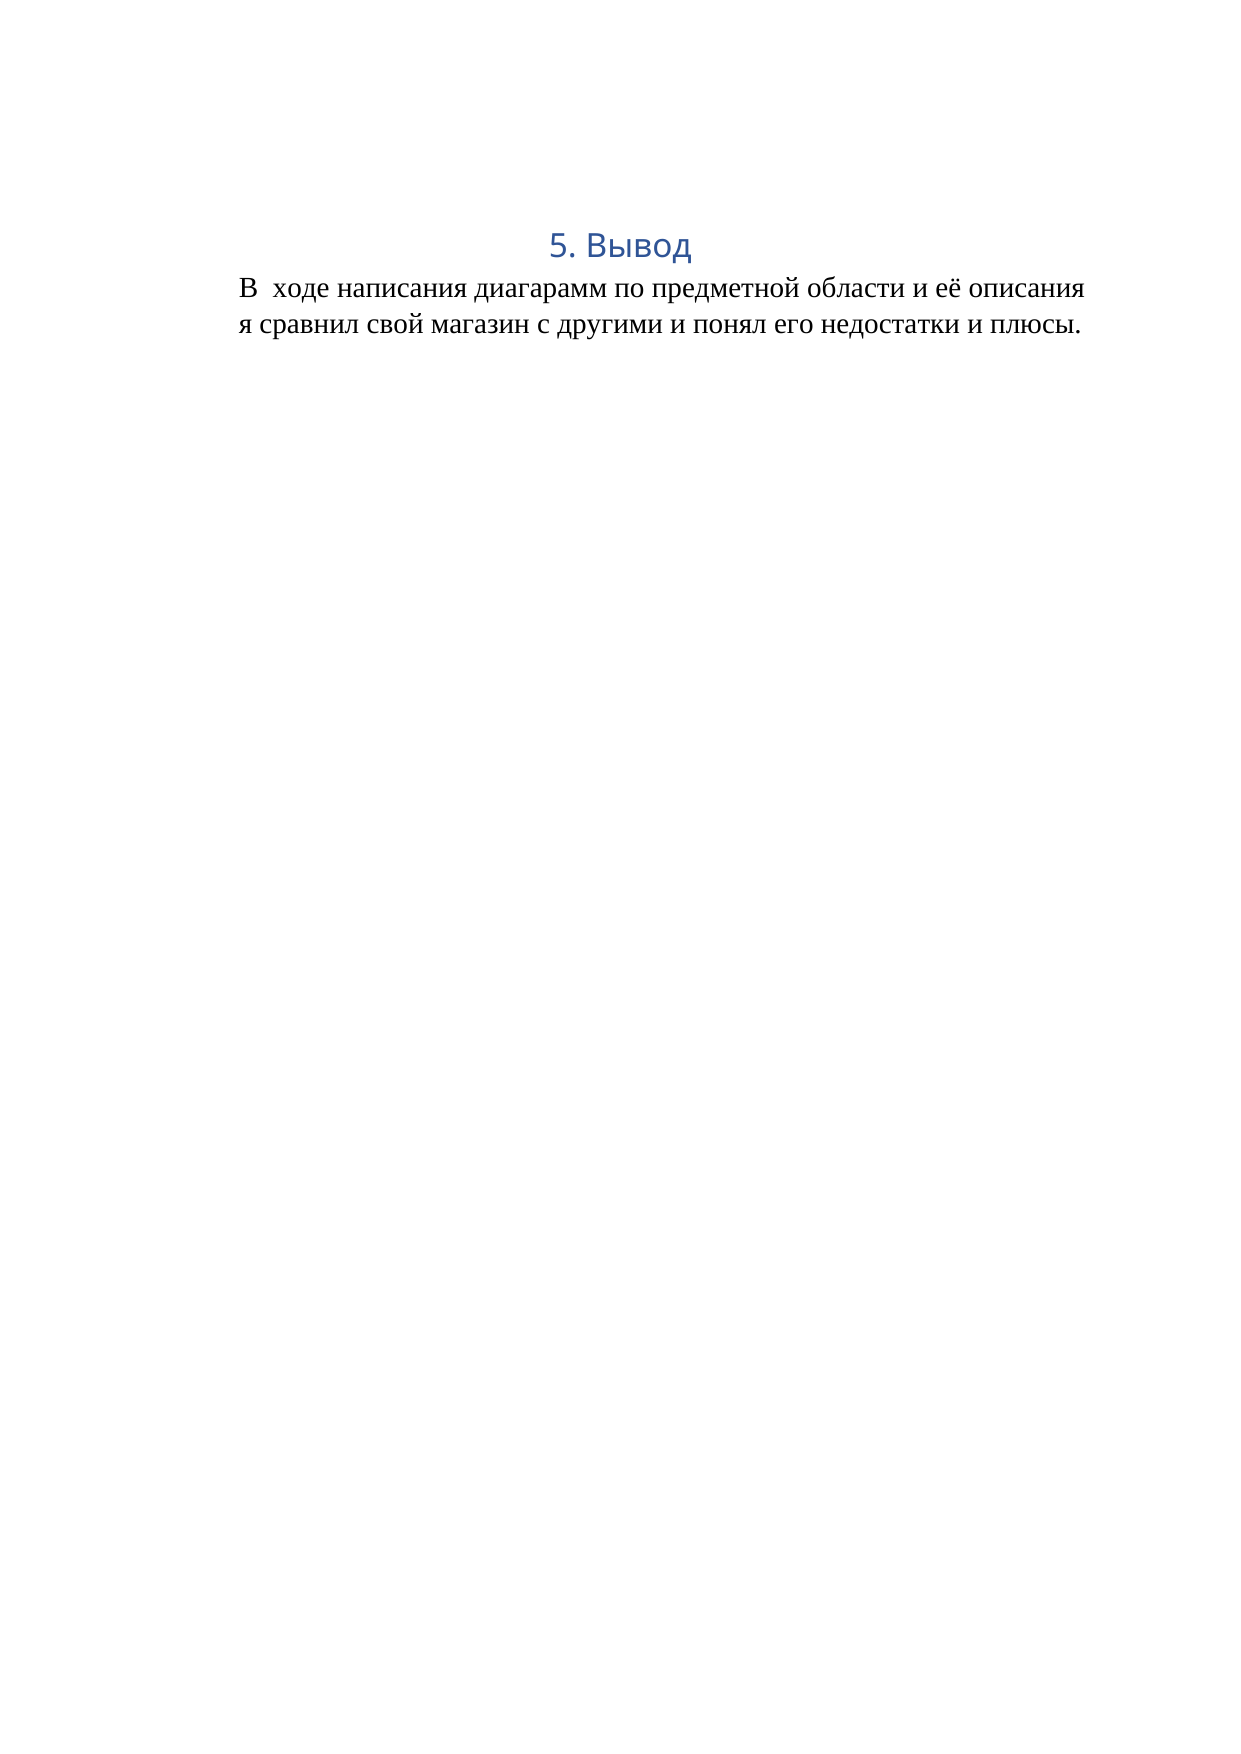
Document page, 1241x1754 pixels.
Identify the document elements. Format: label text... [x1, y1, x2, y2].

subtitle 5. Вывод [150, 222, 1090, 267]
text В ходе написания диагарамм по предметной области и её описания я сравнил свой магазин с другими и понял его недостатки и плюсы. [238, 270, 1090, 339]
